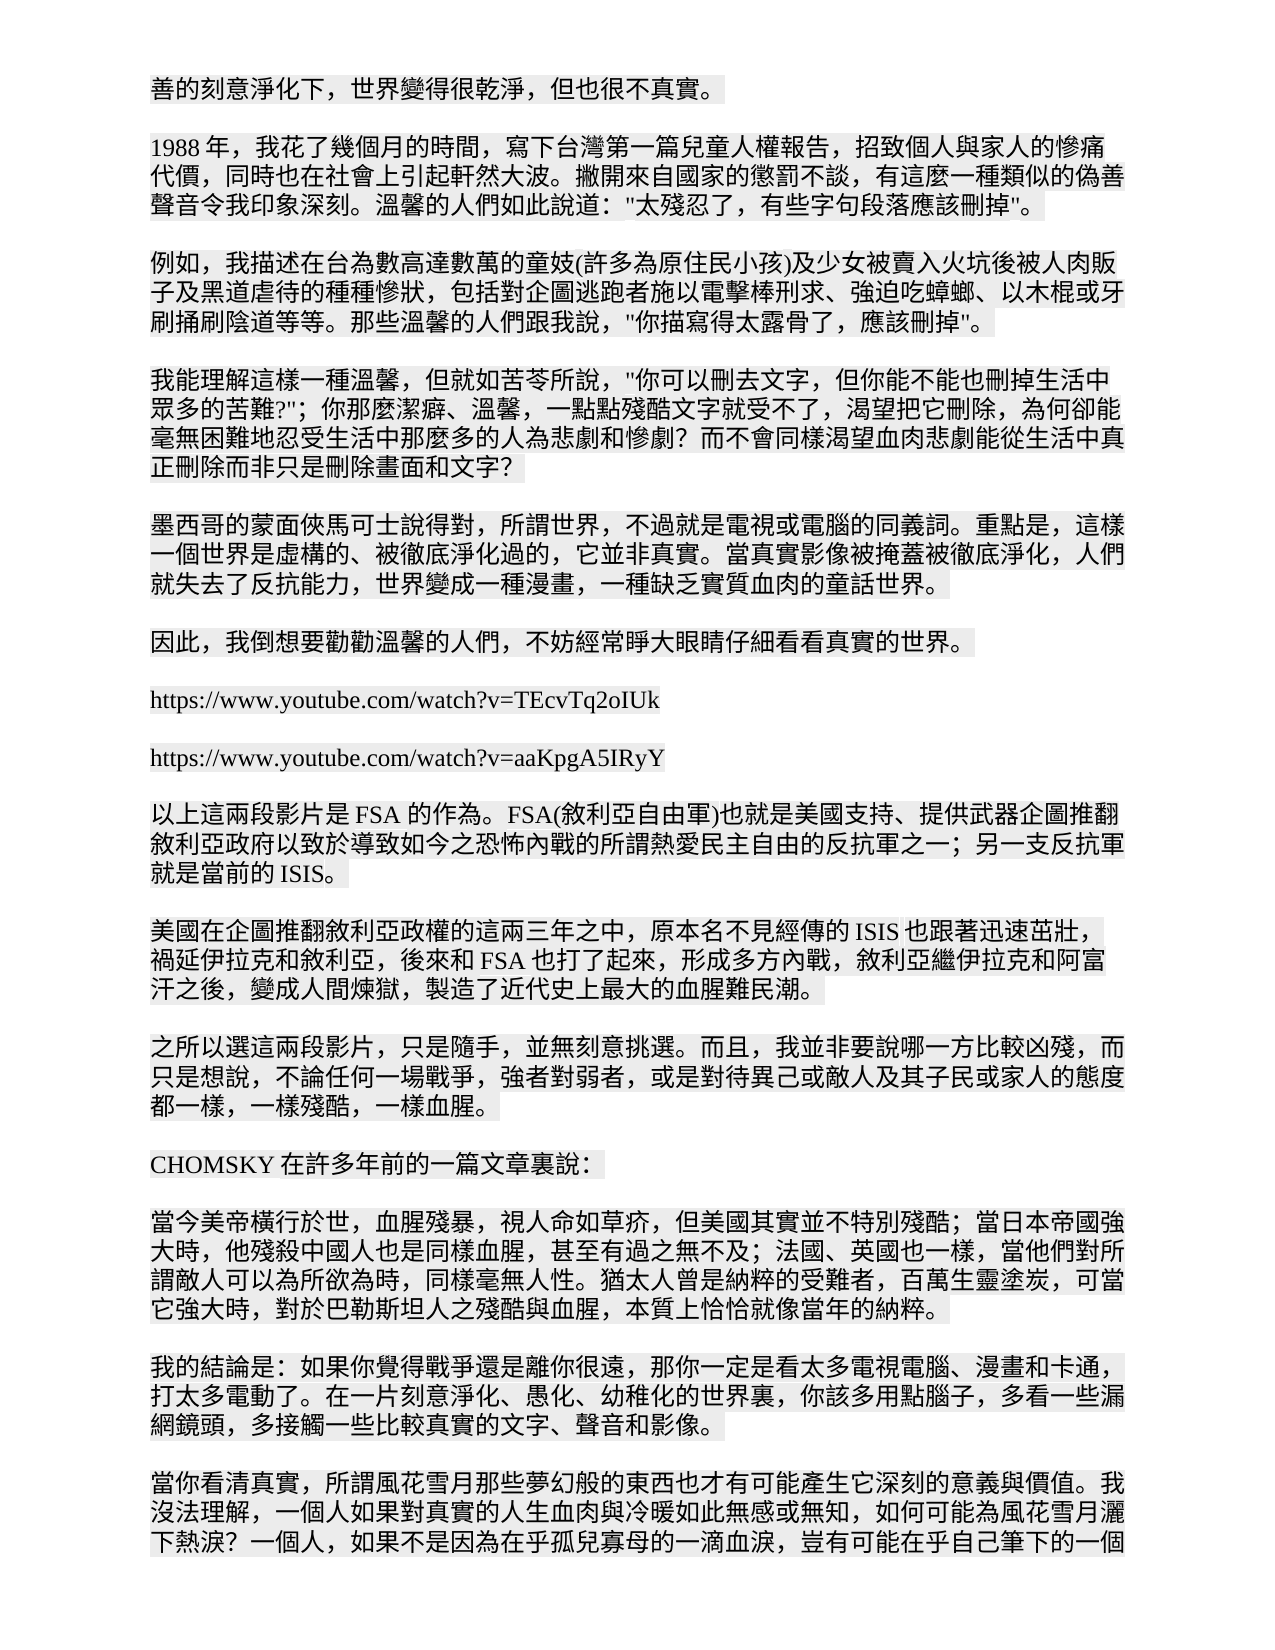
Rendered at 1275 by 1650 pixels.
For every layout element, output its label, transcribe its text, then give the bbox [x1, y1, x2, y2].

text 善的刻意淨化下，世界變得很乾淨，但也很不真實。 1988年，我花了幾個月的時間，寫下台灣第一篇兒童人權報告，招致個人與家人的慘痛代價，同時也在社會上引起軒然大波。撇開來自國家的懲罰不談，有這麼一種類似的偽善聲音令我印象深刻。溫馨的人們如此說道："太殘忍了，有些字句段落應該刪掉"。 例如，我描述在台為數高達數萬的童妓(許多為原住民小孩)及少女被賣入火坑後被人肉販子及黑道虐待的種種慘狀，包括對企圖逃跑者施以電擊棒刑求、強迫吃蟑螂、以木棍或牙刷捅刷陰道等等。那些溫馨的人們跟我說，"你描寫得太露骨了，應該刪掉"。 我能理解這樣一種溫馨，但就如苦苓所說，"你可以刪去文字，但你能不能也刪掉生活中眾多的苦難?"；你那麼潔癖、溫馨，一點點殘酷文字就受不了，渴望把它刪除，為何卻能毫無困難地忍受生活中那麼多的人為悲劇和慘劇？而不會同樣渴望血肉悲劇能從生活中真正刪除而非只是刪除畫面和文字？ 墨西哥的蒙面俠馬可士說得對，所謂世界，不過就是電視或電腦的同義詞。重點是，這樣一個世界是虛構的、被徹底淨化過的，它並非真實。當真實影像被掩蓋被徹底淨化，人們就失去了反抗能力，世界變成一種漫畫，一種缺乏實質血肉的童話世界。 因此，我倒想要勸勸溫馨的人們，不妨經常睜大眼睛仔細看看真實的世界。 https://www.youtube.com/watch?v=TEcvTq2oIUk https://www.youtube.com/watch?v=aaKpgA5IRyY 以上這兩段影片是FSA 的作為。FSA(敘利亞自由軍)也就是美國支持、提供武器企圖推翻敘利亞政府以致於導致如今之恐怖內戰的所謂熱愛民主自由的反抗軍之一；另一支反抗軍就是當前的ISIS。 美國在企圖推翻敘利亞政權的這兩三年之中，原本名不見經傳的ISIS也跟著迅速茁壯，禍延伊拉克和敘利亞，後來和FSA也打了起來，形成多方內戰，敘利亞繼伊拉克和阿富汗之後，變成人間煉獄，製造了近代史上最大的血腥難民潮。 之所以選這兩段影片，只是隨手，並無刻意挑選。而且，我並非要說哪一方比較凶殘，而只是想說，不論任何一場戰爭，強者對弱者，或是對待異己或敵人及其子民或家人的態度都一樣，一樣殘酷，一樣血腥。 CHOMSKY在許多年前的一篇文章裏說： 當今美帝橫行於世，血腥殘暴，視人命如草疥，但美國其實並不特別殘酷；當日本帝國強大時，他殘殺中國人也是同樣血腥，甚至有過之無不及；法國、英國也一樣，當他們對所謂敵人可以為所欲為時，同樣毫無人性。猶太人曾是納粹的受難者，百萬生靈塗炭，可當它強大時，對於巴勒斯坦人之殘酷與血腥，本質上恰恰就像當年的納粹。 我的結論是：如果你覺得戰爭還是離你很遠，那你一定是看太多電視電腦、漫畫和卡通，打太多電動了。在一片刻意淨化、愚化、幼稚化的世界裏，你該多用點腦子，多看一些漏網鏡頭，多接觸一些比較真實的文字、聲音和影像。 當你看清真實，所謂風花雪月那些夢幻般的東西也才有可能產生它深刻的意義與價值。我沒法理解，一個人如果對真實的人生血肉與冷暖如此無感或無知，如何可能為風花雪月灑下熱淚？一個人，如果不是因為在乎孤兒寡母的一滴血淚，豈有可能在乎自己筆下的一個 [150, 75, 1125, 1557]
